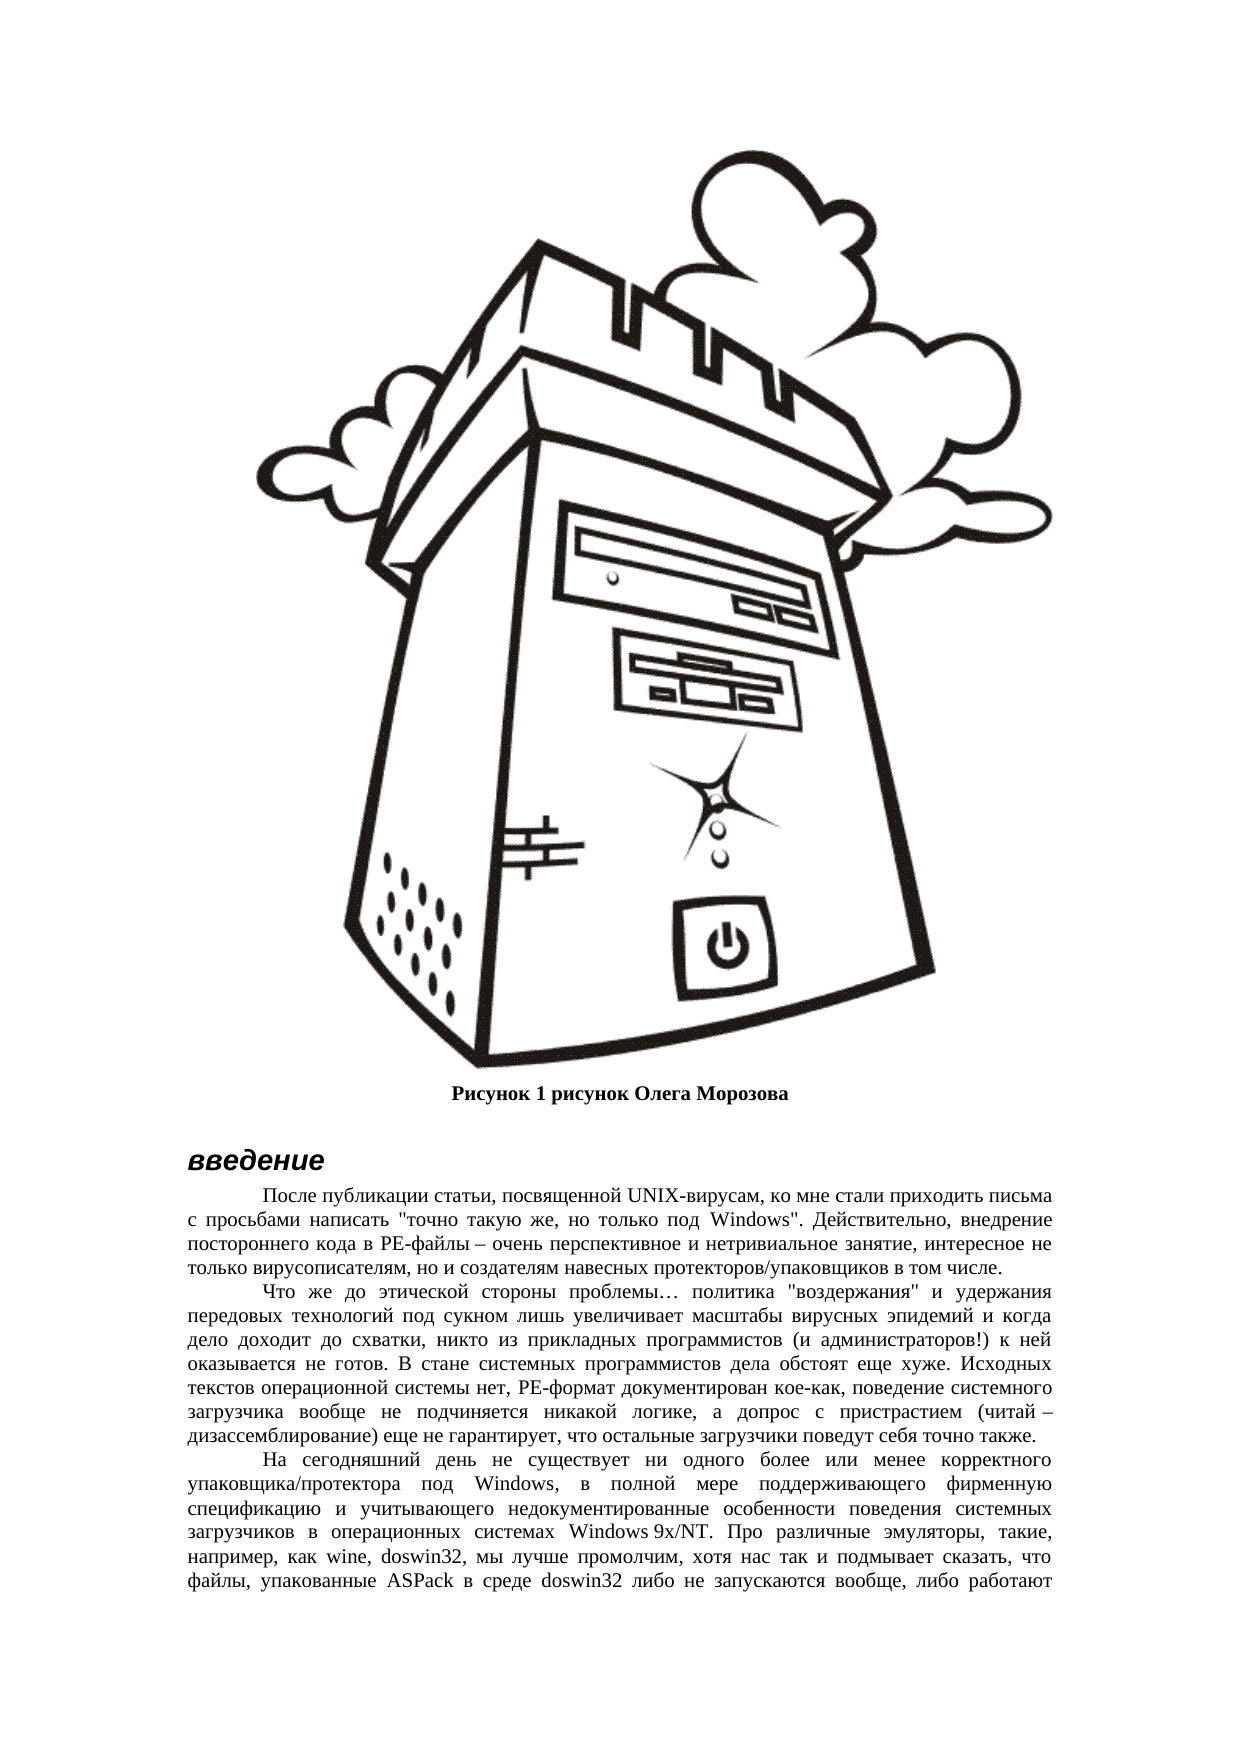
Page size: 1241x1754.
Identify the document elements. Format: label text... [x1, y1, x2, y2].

text Рисунок 1 рисунок Олега Морозова [187, 1081, 1053, 1105]
picture [256, 150, 1053, 1069]
text Что же до этической стороны проблемы… политика "воздержания" и удержания передовых технологий под сукном лишь увеличивает масштабы вирусных эпидемий и когда дело доходит до схватки, никто из прикладных программистов (и администраторов!) к ней оказывается не готов. В стане системных программистов дела обстоят еще хуже. Исходных текстов операционной системы нет, PE-формат документирован кое-как, поведение системного загрузчика вообще не подчиняется никакой логике, а допрос с пристрастием (читай – дизассемблирование) еще не гарантирует, что остальные загрузчики поведут себя точно также. [187, 1279, 1053, 1447]
subtitle введение [187, 1143, 1053, 1176]
text На сегодняшний день не существует ни одного более или менее корректного упаковщика/протектора под Windows, в полной мере поддерживающего фирменную спецификацию и учитывающего недокументированные особенности поведения системных загрузчиков в операционных системах Windows 9x/NT. Про различные эмуляторы, такие, например, как wine, doswin32, мы лучше промолчим, хотя нас так и подмывает сказать, что файлы, упакованные ASPack в среде doswin32 либо не запускаются вообще, либо работают [187, 1447, 1053, 1592]
text После публикации статьи, посвященной UNIX-вирусам, ко мне стали приходить письма с просьбами написать "точно такую же, но только под Windows". Действительно, внедрение постороннего кода в PE-файлы – очень перспективное и нетривиальное занятие, интересное не только вирусописателям, но и создателям навесных протекторов/упаковщиков в том числе. [187, 1183, 1053, 1279]
